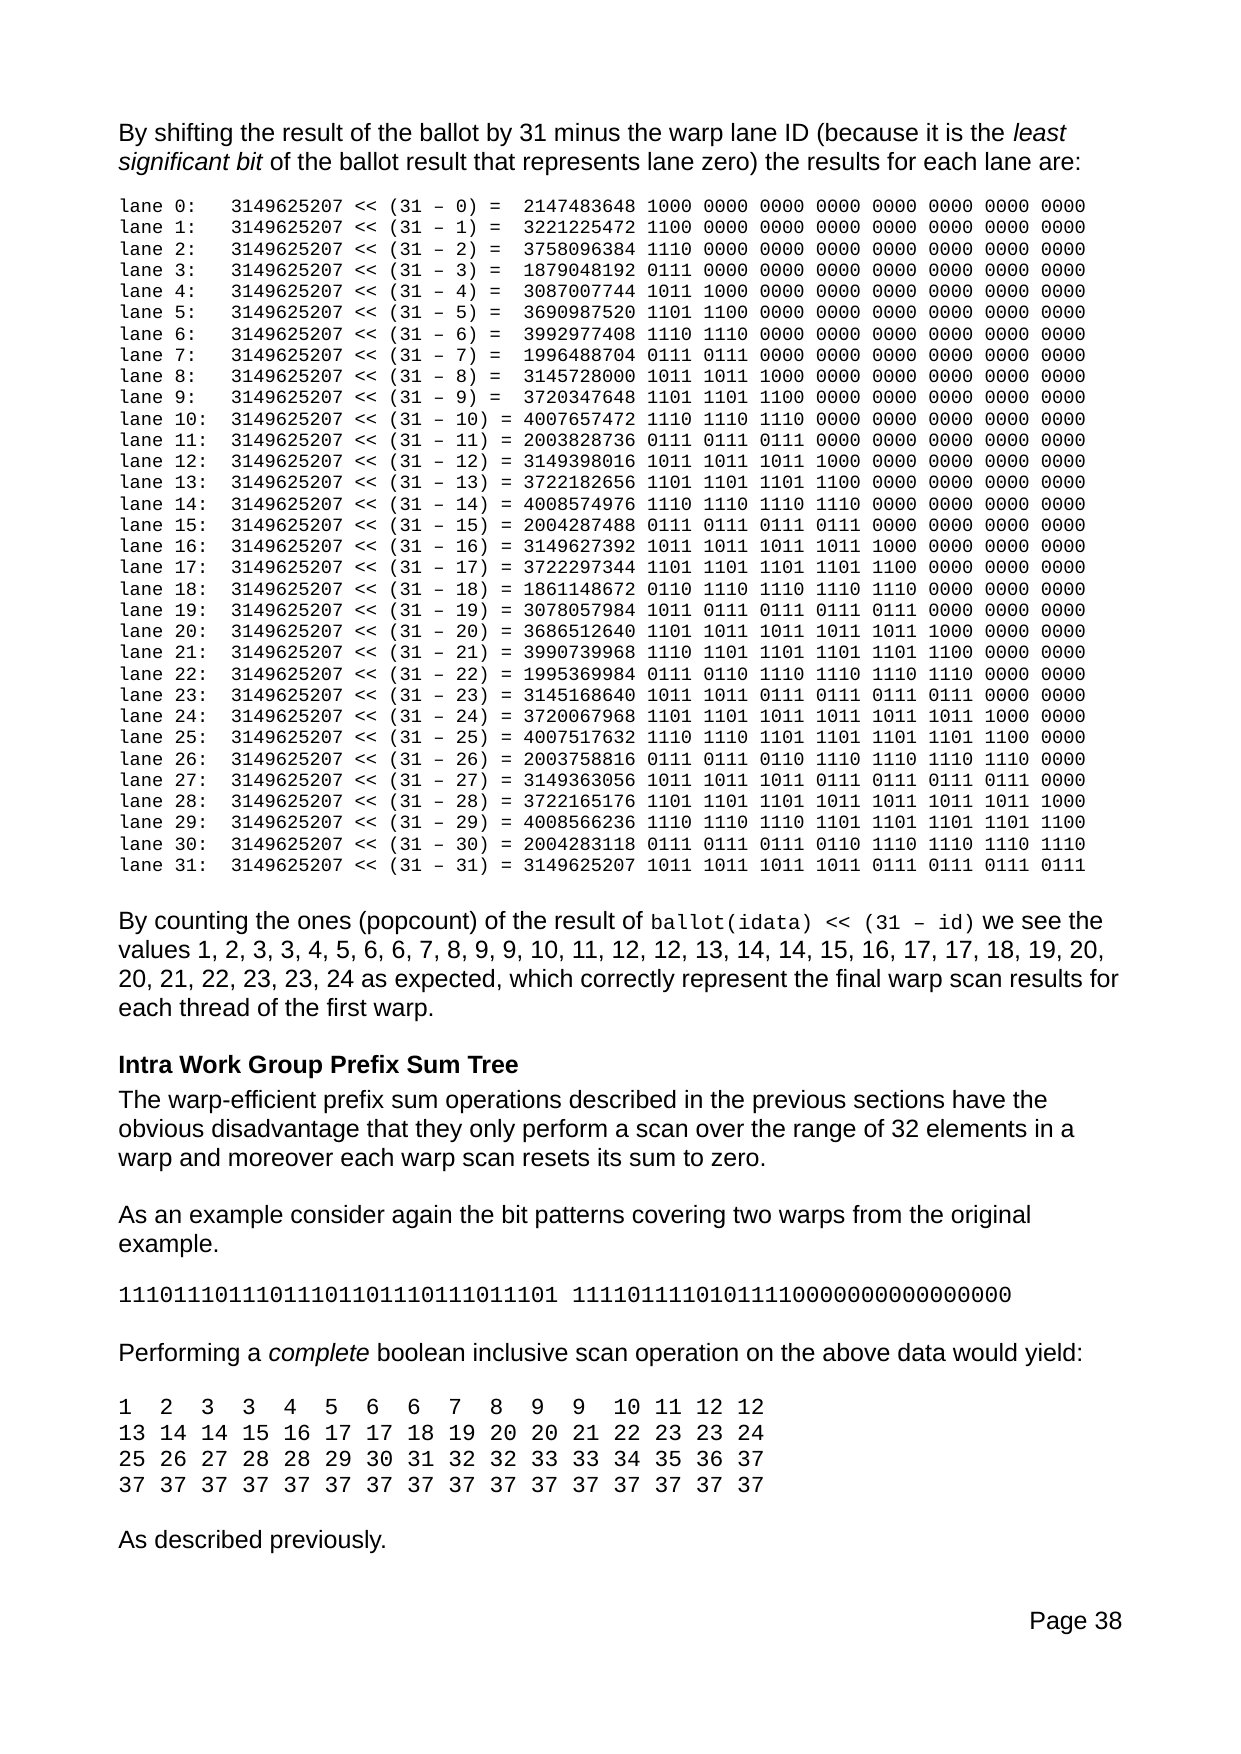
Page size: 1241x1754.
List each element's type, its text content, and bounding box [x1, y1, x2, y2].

text lane 5: 3149625207 << (31 – 5) = 3690987520 1101 1100 0000 0000 0000 0000 0000 0000 [118, 303, 1122, 324]
text lane 8: 3149625207 << (31 – 8) = 3145728000 1011 1011 1000 0000 0000 0000 0000 0000 [118, 367, 1122, 388]
text lane 22: 3149625207 << (31 – 22) = 1995369984 0111 0110 1110 1110 1110 1110 0000 0000 [118, 664, 1122, 686]
text By shifting the result of the ballot by 31 minus the warp lane ID (because it is the least significant bit of the ballot result that represents lane zero) the results for each lane are: [118, 118, 1122, 176]
text lane 9: 3149625207 << (31 – 9) = 3720347648 1101 1101 1100 0000 0000 0000 0000 0000 [118, 388, 1122, 409]
text The warp-efficient prefix sum operations described in the previous sections have the obvious disadvantage that they only perform a scan over the range of 32 elements in a warp and moreover each warp scan resets its sum to zero. [118, 1085, 1122, 1171]
text lane 4: 3149625207 << (31 – 4) = 3087007744 1011 1000 0000 0000 0000 0000 0000 0000 [118, 282, 1122, 303]
text lane 2: 3149625207 << (31 – 2) = 3758096384 1110 0000 0000 0000 0000 0000 0000 0000 [118, 239, 1122, 261]
text lane 1: 3149625207 << (31 – 1) = 3221225472 1100 0000 0000 0000 0000 0000 0000 0000 [118, 218, 1122, 239]
text By counting the ones (popcount) of the result of ballot(idata) << (31 – id) we see the values 1, 2, 3, 3, 4, 5, 6, 6, 7, 8, 9, 9, 10, 11, 12, 12, 13, 14, 14, 15, 16, 17, 17, 18, 19, 20, 20, 21, 22, 23, 23, 24 as expected, which correctly represent the final warp scan results for each thread of the first warp. [118, 906, 1122, 1022]
text As an example consider again the bit patterns covering two warps from the original example. [118, 1200, 1122, 1257]
text As described previously. [118, 1525, 1122, 1554]
text lane 29: 3149625207 << (31 – 29) = 4008566236 1110 1110 1110 1101 1101 1101 1101 1100 [118, 813, 1122, 834]
text 25 26 27 28 28 29 30 31 32 32 33 33 34 35 36 37 [118, 1447, 1122, 1473]
text lane 16: 3149625207 << (31 – 16) = 3149627392 1011 1011 1011 1011 1000 0000 0000 0000 [118, 537, 1122, 558]
text 11101110111011101101110111011101 11110111101011110000000000000000 [118, 1283, 1122, 1309]
text lane 13: 3149625207 << (31 – 13) = 3722182656 1101 1101 1101 1100 0000 0000 0000 0000 [118, 473, 1122, 494]
text lane 31: 3149625207 << (31 – 31) = 3149625207 1011 1011 1011 1011 0111 0111 0111 0111 [118, 856, 1122, 877]
text 1 2 3 3 4 5 6 6 7 8 9 9 10 11 12 12 [118, 1396, 1122, 1422]
text lane 21: 3149625207 << (31 – 21) = 3990739968 1110 1101 1101 1101 1101 1100 0000 0000 [118, 643, 1122, 664]
text lane 15: 3149625207 << (31 – 15) = 2004287488 0111 0111 0111 0111 0000 0000 0000 0000 [118, 516, 1122, 537]
text lane 24: 3149625207 << (31 – 24) = 3720067968 1101 1101 1011 1011 1011 1011 1000 0000 [118, 707, 1122, 728]
text lane 20: 3149625207 << (31 – 20) = 3686512640 1101 1011 1011 1011 1011 1000 0000 0000 [118, 622, 1122, 643]
text lane 3: 3149625207 << (31 – 3) = 1879048192 0111 0000 0000 0000 0000 0000 0000 0000 [118, 261, 1122, 282]
text lane 23: 3149625207 << (31 – 23) = 3145168640 1011 1011 0111 0111 0111 0111 0000 0000 [118, 686, 1122, 707]
text 13 14 14 15 16 17 17 18 19 20 20 21 22 23 23 24 [118, 1422, 1122, 1447]
text lane 0: 3149625207 << (31 – 0) = 2147483648 1000 0000 0000 0000 0000 0000 0000 0000 [118, 197, 1122, 218]
text 37 37 37 37 37 37 37 37 37 37 37 37 37 37 37 37 [118, 1473, 1122, 1499]
text lane 14: 3149625207 << (31 – 14) = 4008574976 1110 1110 1110 1110 0000 0000 0000 0000 [118, 494, 1122, 516]
text lane 27: 3149625207 << (31 – 27) = 3149363056 1011 1011 1011 0111 0111 0111 0111 0000 [118, 771, 1122, 792]
text lane 18: 3149625207 << (31 – 18) = 1861148672 0110 1110 1110 1110 1110 0000 0000 0000 [118, 579, 1122, 601]
text lane 6: 3149625207 << (31 – 6) = 3992977408 1110 1110 0000 0000 0000 0000 0000 0000 [118, 324, 1122, 346]
text lane 19: 3149625207 << (31 – 19) = 3078057984 1011 0111 0111 0111 0111 0000 0000 0000 [118, 601, 1122, 622]
text lane 11: 3149625207 << (31 – 11) = 2003828736 0111 0111 0111 0000 0000 0000 0000 0000 [118, 431, 1122, 452]
text lane 12: 3149625207 << (31 – 12) = 3149398016 1011 1011 1011 1000 0000 0000 0000 0000 [118, 452, 1122, 473]
text Intra Work Group Prefix Sum Tree [118, 1050, 1122, 1079]
text lane 17: 3149625207 << (31 – 17) = 3722297344 1101 1101 1101 1101 1100 0000 0000 0000 [118, 558, 1122, 579]
text lane 30: 3149625207 << (31 – 30) = 2004283118 0111 0111 0111 0110 1110 1110 1110 1110 [118, 834, 1122, 856]
text Performing a complete boolean inclusive scan operation on the above data would yield: [118, 1338, 1122, 1367]
text lane 25: 3149625207 << (31 – 25) = 4007517632 1110 1110 1101 1101 1101 1101 1100 0000 [118, 728, 1122, 749]
text lane 28: 3149625207 << (31 – 28) = 3722165176 1101 1101 1101 1011 1011 1011 1011 1000 [118, 792, 1122, 813]
text lane 26: 3149625207 << (31 – 26) = 2003758816 0111 0111 0110 1110 1110 1110 1110 0000 [118, 749, 1122, 771]
text lane 10: 3149625207 << (31 – 10) = 4007657472 1110 1110 1110 0000 0000 0000 0000 0000 [118, 409, 1122, 431]
text lane 7: 3149625207 << (31 – 7) = 1996488704 0111 0111 0000 0000 0000 0000 0000 0000 [118, 346, 1122, 367]
